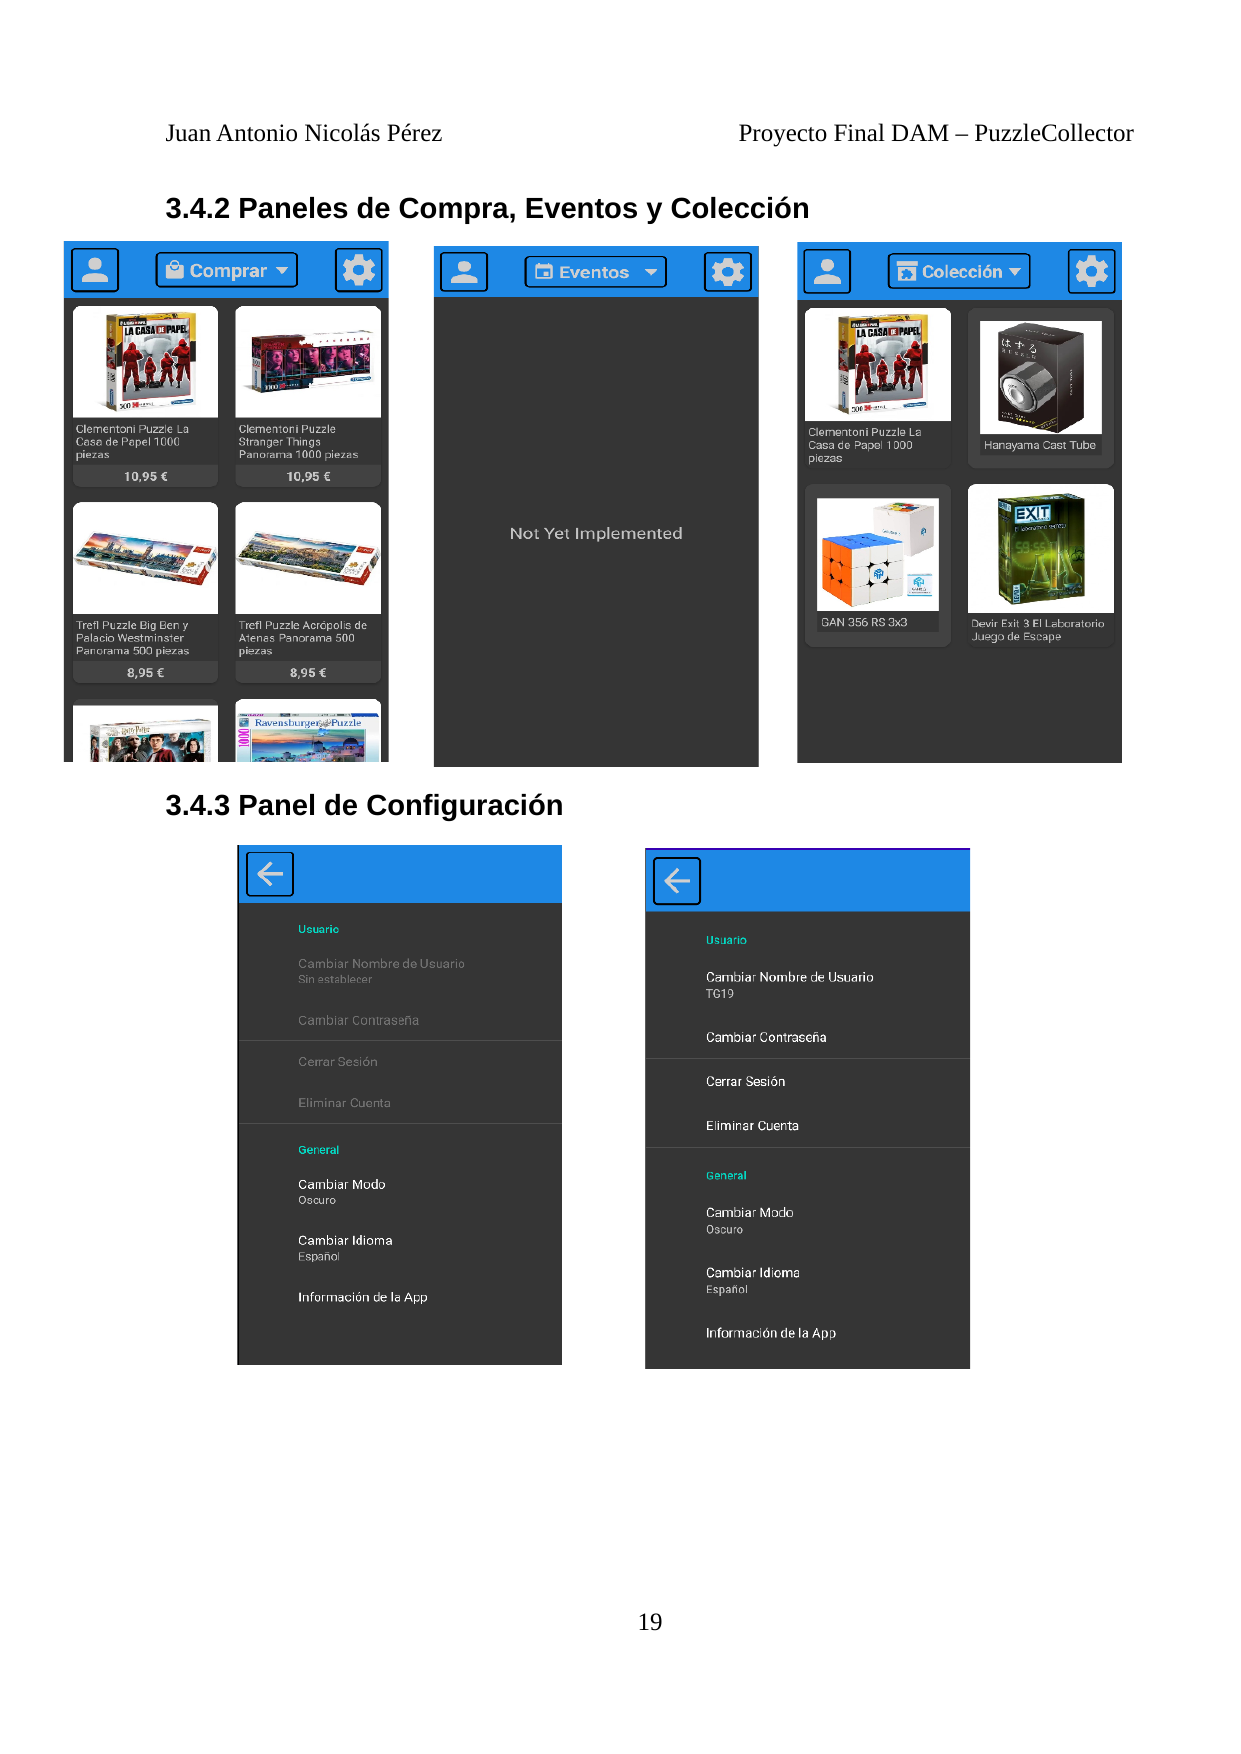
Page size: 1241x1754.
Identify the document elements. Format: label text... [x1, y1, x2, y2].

picture [433, 246, 759, 767]
picture [797, 242, 1122, 763]
picture [645, 848, 971, 1369]
picture [237, 845, 562, 1365]
subtitle 3.4.2 Paneles de Compra, Eventos y Colección [165, 191, 1134, 224]
subtitle 3.4.3 Panel de Configuración [165, 252, 1134, 822]
picture [63, 241, 389, 762]
